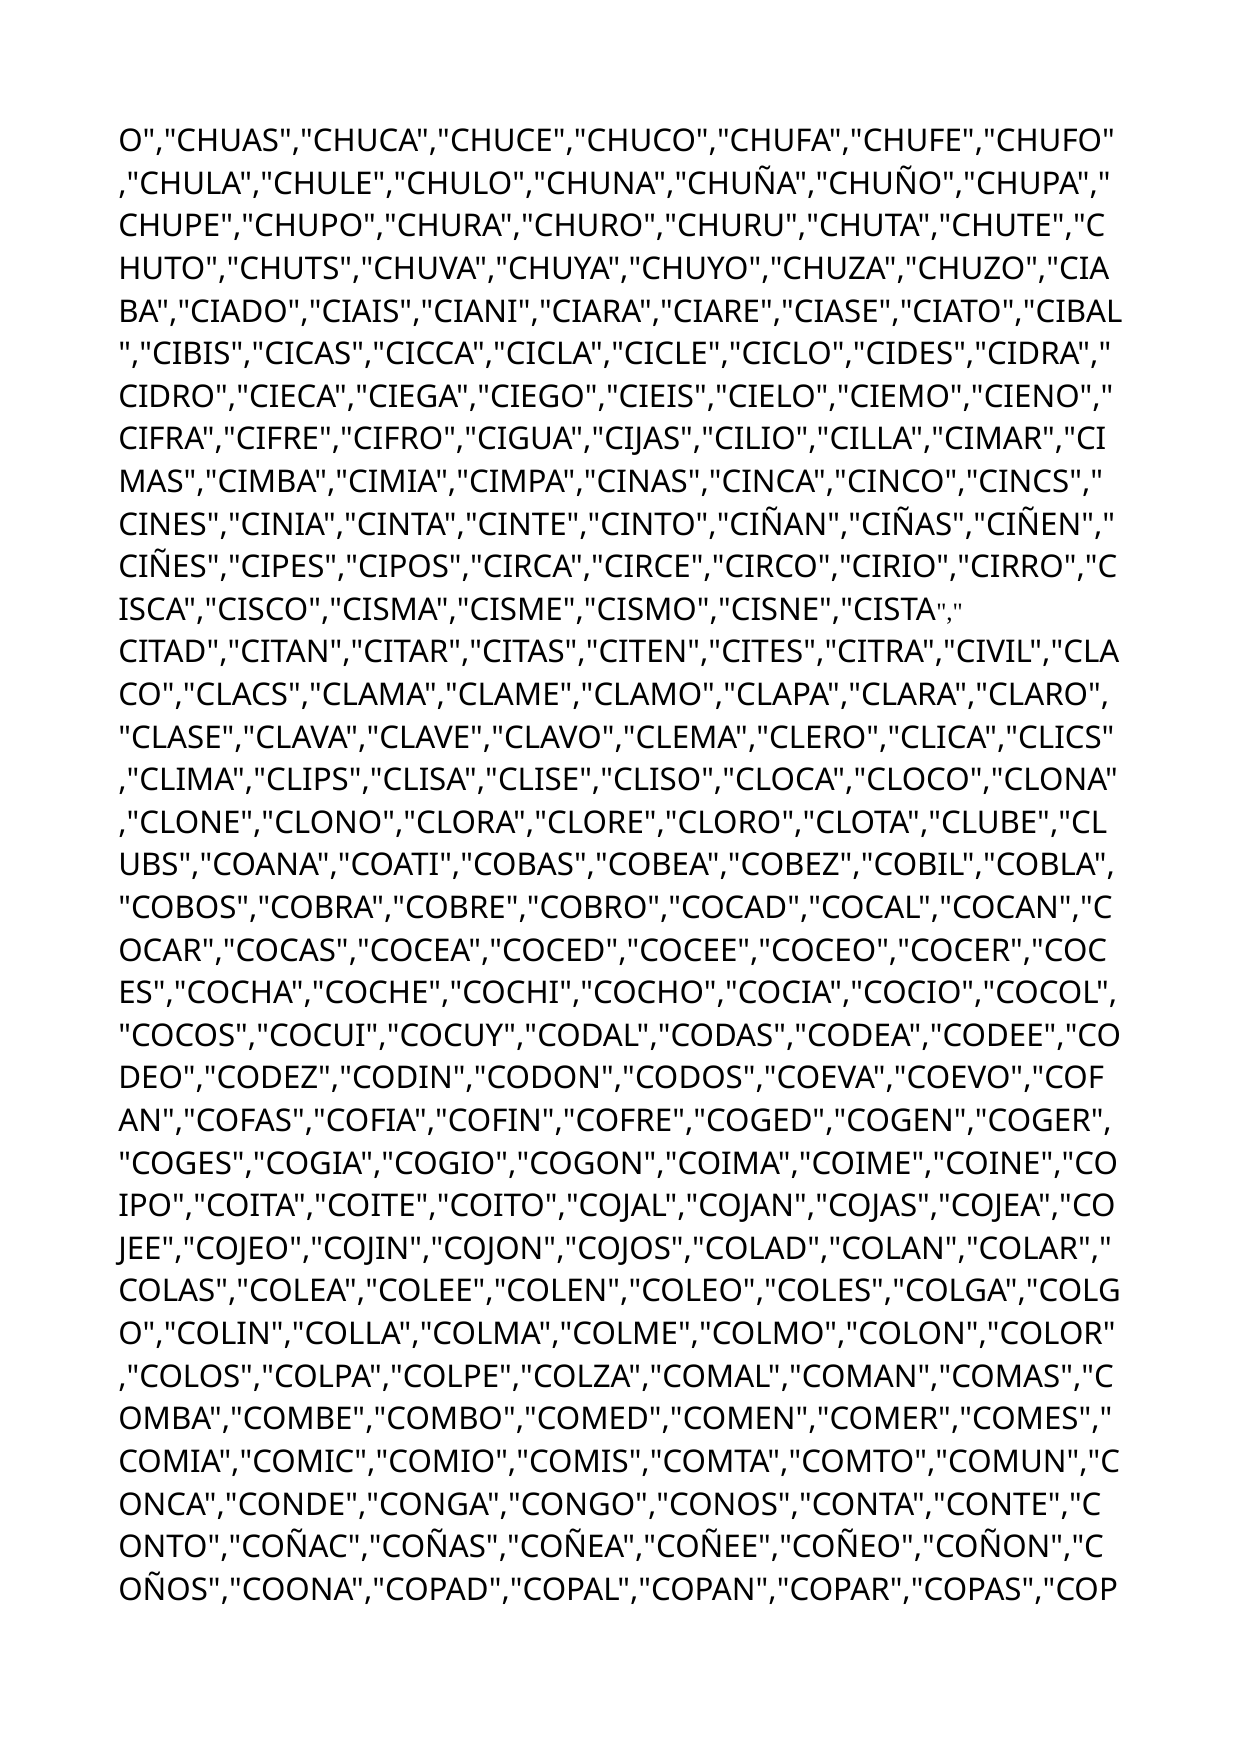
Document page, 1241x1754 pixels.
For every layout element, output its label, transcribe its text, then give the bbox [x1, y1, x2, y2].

text CITAD","CITAN","CITAR","CITAS","CITEN","CITES","CITRA","CIVIL","CLACO","CLACS","CLAMA","CLAME","CLAMO","CLAPA","CLARA","CLARO","CLASE","CLAVA","CLAVE","CLAVO","CLEMA","CLERO","CLICA","CLICS","CLIMA","CLIPS","CLISA","CLISE","CLISO","CLOCA","CLOCO","CLONA","CLONE","CLONO","CLORA","CLORE","CLORO","CLOTA","CLUBE","CLUBS","COANA","COATI","COBAS","COBEA","COBEZ","COBIL","COBLA","COBOS","COBRA","COBRE","COBRO","COCAD","COCAL","COCAN","COCAR","COCAS","COCEA","COCED","COCEE","COCEO","COCER","COCES","COCHA","COCHE","COCHI","COCHO","COCIA","COCIO","COCOL","COCOS","COCUI","COCUY","CODAL","CODAS","CODEA","CODEE","CODEO","CODEZ","CODIN","CODON","CODOS","COEVA","COEVO","COFAN","COFAS","COFIA","COFIN","COFRE","COGED","COGEN","COGER","COGES","COGIA","COGIO","COGON","COIMA","COIME","COINE","COIPO","COITA","COITE","COITO","COJAL","COJAN","COJAS","COJEA","COJEE","COJEO","COJIN","COJON","COJOS","COLAD","COLAN","COLAR","COLAS","COLEA","COLEE","COLEN","COLEO","COLES","COLGA","COLGO","COLIN","COLLA","COLMA","COLME","COLMO","COLON","COLOR","COLOS","COLPA","COLPE","COLZA","COMAL","COMAN","COMAS","COMBA","COMBE","COMBO","COMED","COMEN","COMER","COMES","COMIA","COMIC","COMIO","COMIS","COMTA","COMTO","COMUN","CONCA","CONDE","CONGA","CONGO","CONOS","CONTA","CONTE","CONTO","COÑAC","COÑAS","COÑEA","COÑEE","COÑEO","COÑON","COÑOS","COONA","COPAD","COPAL","COPAN","COPAR","COPAS","COP [118, 629, 1122, 1609]
text O","CHUAS","CHUCA","CHUCE","CHUCO","CHUFA","CHUFE","CHUFO","CHULA","CHULE","CHULO","CHUNA","CHUÑA","CHUÑO","CHUPA","CHUPE","CHUPO","CHURA","CHURO","CHURU","CHUTA","CHUTE","CHUTO","CHUTS","CHUVA","CHUYA","CHUYO","CHUZA","CHUZO","CIABA","CIADO","CIAIS","CIANI","CIARA","CIARE","CIASE","CIATO","CIBAL","CIBIS","CICAS","CICCA","CICLA","CICLE","CICLO","CIDES","CIDRA","CIDRO","CIECA","CIEGA","CIEGO","CIEIS","CIELO","CIEMO","CIENO","CIFRA","CIFRE","CIFRO","CIGUA","CIJAS","CILIO","CILLA","CIMAR","CIMAS","CIMBA","CIMIA","CIMPA","CINAS","CINCA","CINCO","CINCS","CINES","CINIA","CINTA","CINTE","CINTO","CIÑAN","CIÑAS","CIÑEN","CIÑES","CIPES","CIPOS","CIRCA","CIRCE","CIRCO","CIRIO","CIRRO","CISCA","CISCO","CISMA","CISME","CISMO","CISNE","CISTA"," [118, 118, 1122, 629]
